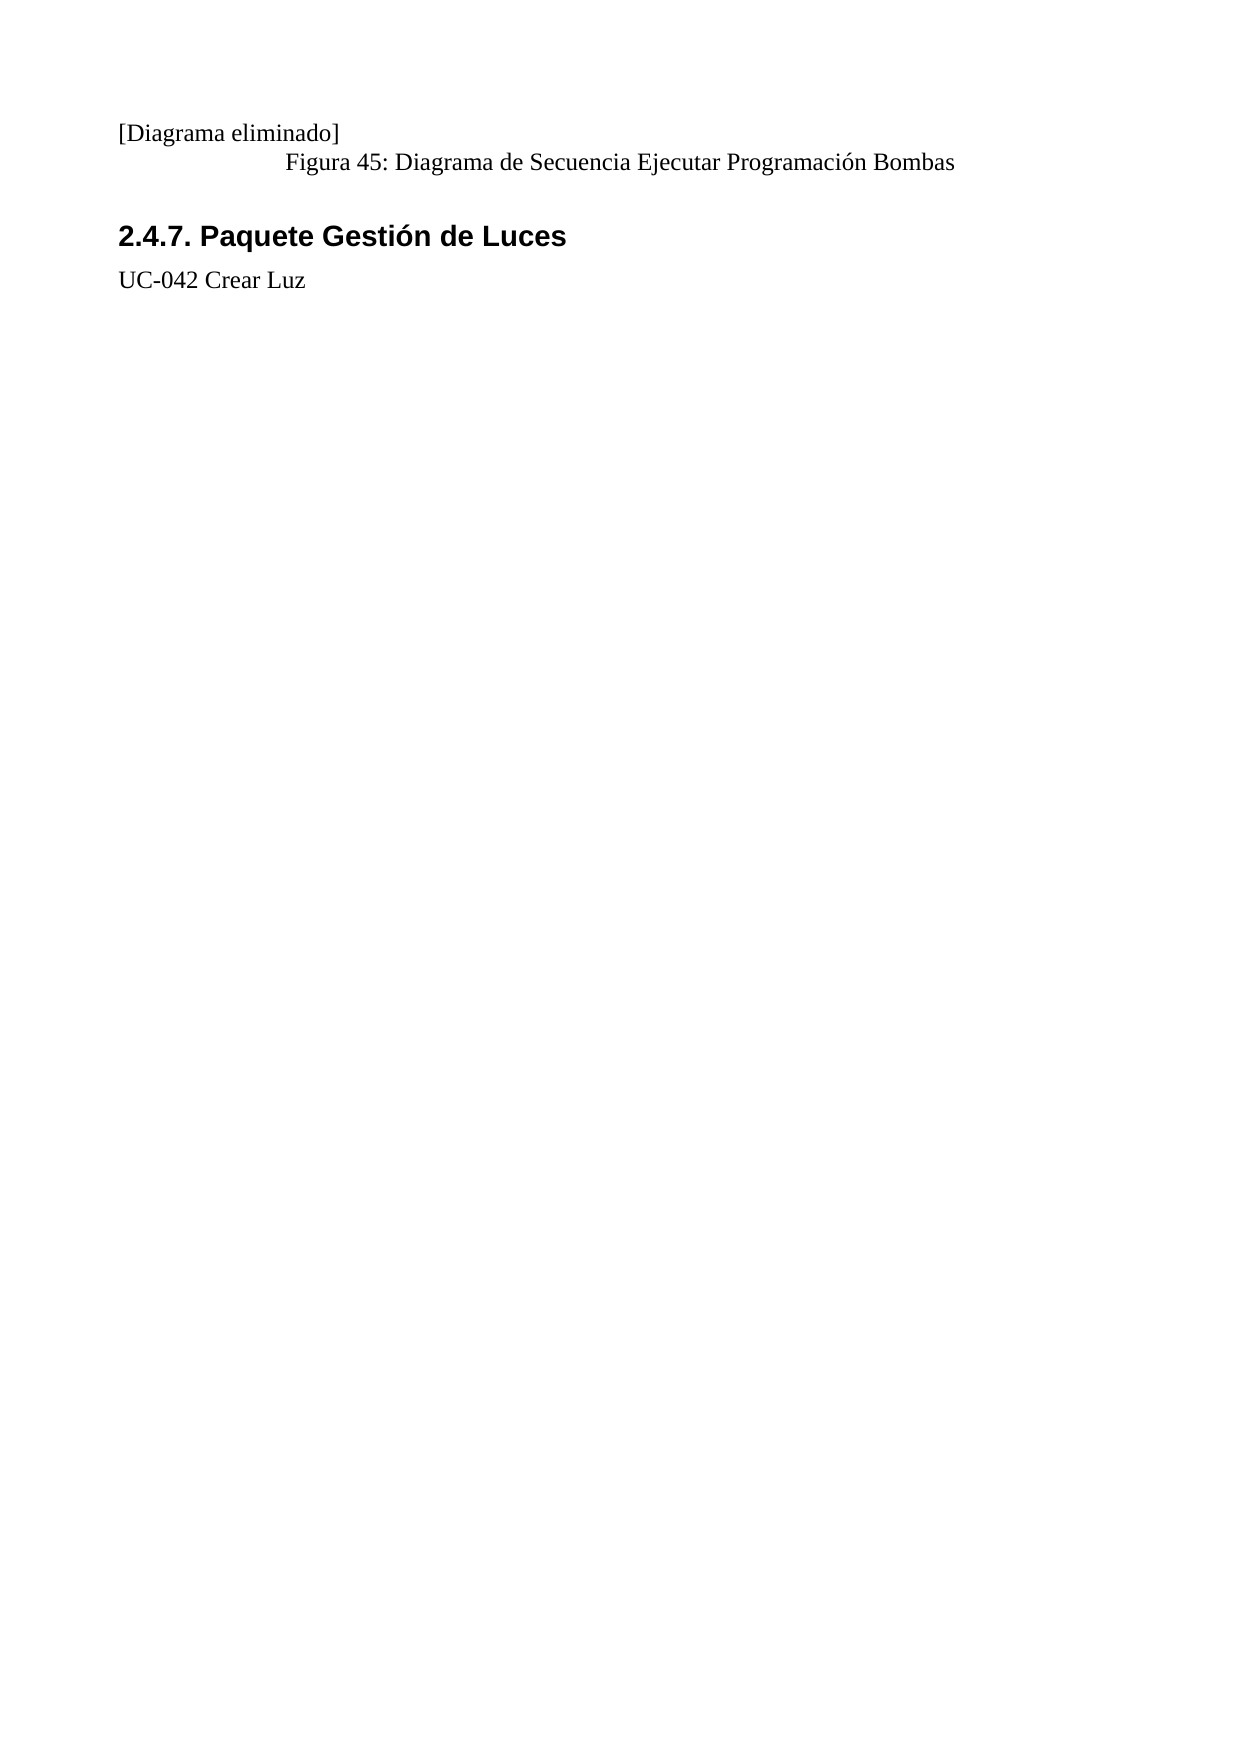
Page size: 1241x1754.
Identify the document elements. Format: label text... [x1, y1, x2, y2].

text UC-042 Crear Luz [118, 265, 1122, 294]
text Figura 45: Diagrama de Secuencia Ejecutar Programación Bombas [118, 147, 1122, 176]
subtitle 2.4.7. Paquete Gestión de Luces [118, 219, 1122, 253]
text [Diagrama eliminado] [118, 118, 1122, 147]
